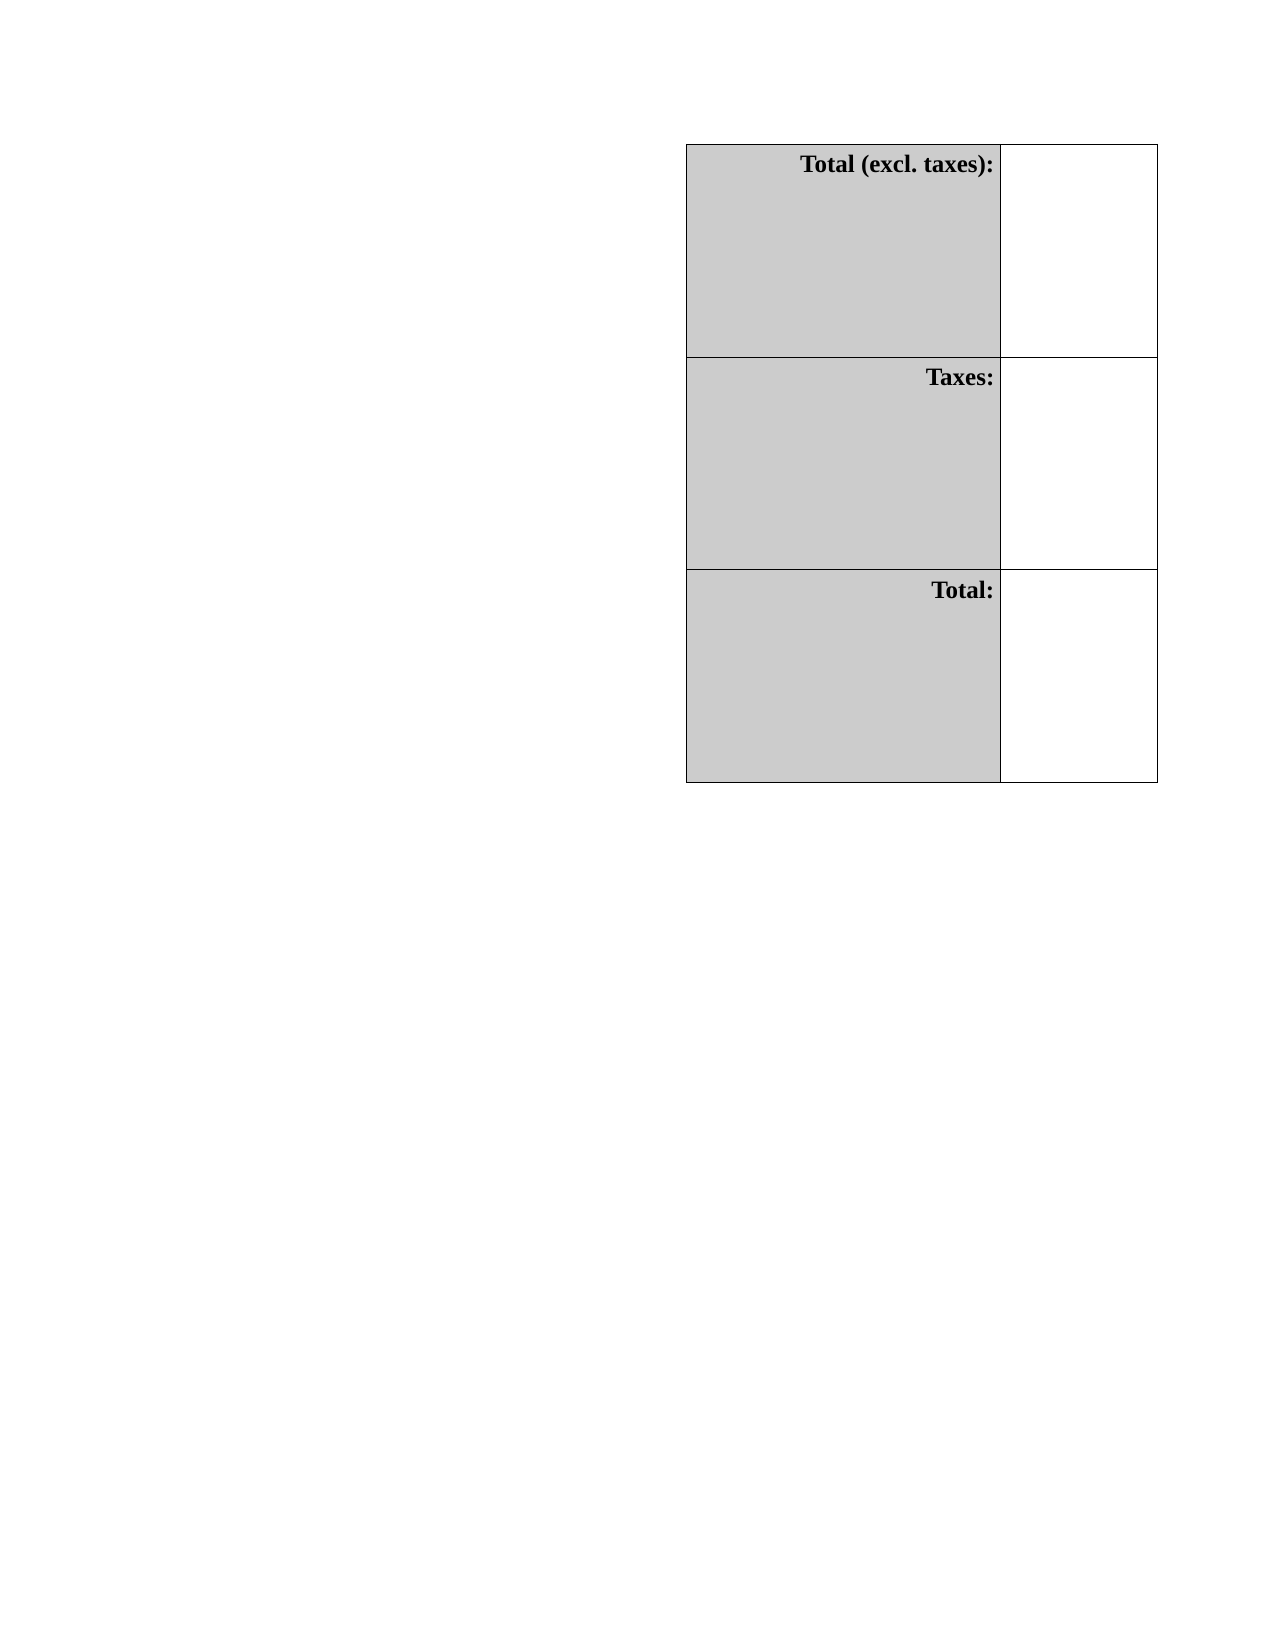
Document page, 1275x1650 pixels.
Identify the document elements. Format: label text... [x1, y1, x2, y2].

table_header [118, 144, 637, 782]
text <comment> [118, 865, 1157, 894]
text <for each="comment in (sale.comment or '').split('\n')"> [118, 824, 1157, 852]
table_header [638, 144, 686, 782]
table_header <formatLang(sale.untaxed_amount, sale.party.lang, currency=sale.currency)> [1001, 145, 1157, 357]
table_header Total (excl. taxes): [687, 145, 1000, 357]
text </for> [118, 947, 1157, 976]
text </for> [118, 906, 1157, 935]
table_cell Total: [687, 570, 1000, 782]
table_cell <formatLang(sale.tax_amount, sale.party.lang, currency=sale.currency)> [1001, 358, 1157, 569]
table_cell Taxes: [687, 358, 1000, 569]
table_cell <formatLang(sale.total_amount, sale.party.lang, currency=sale.currency)> [1001, 570, 1157, 782]
